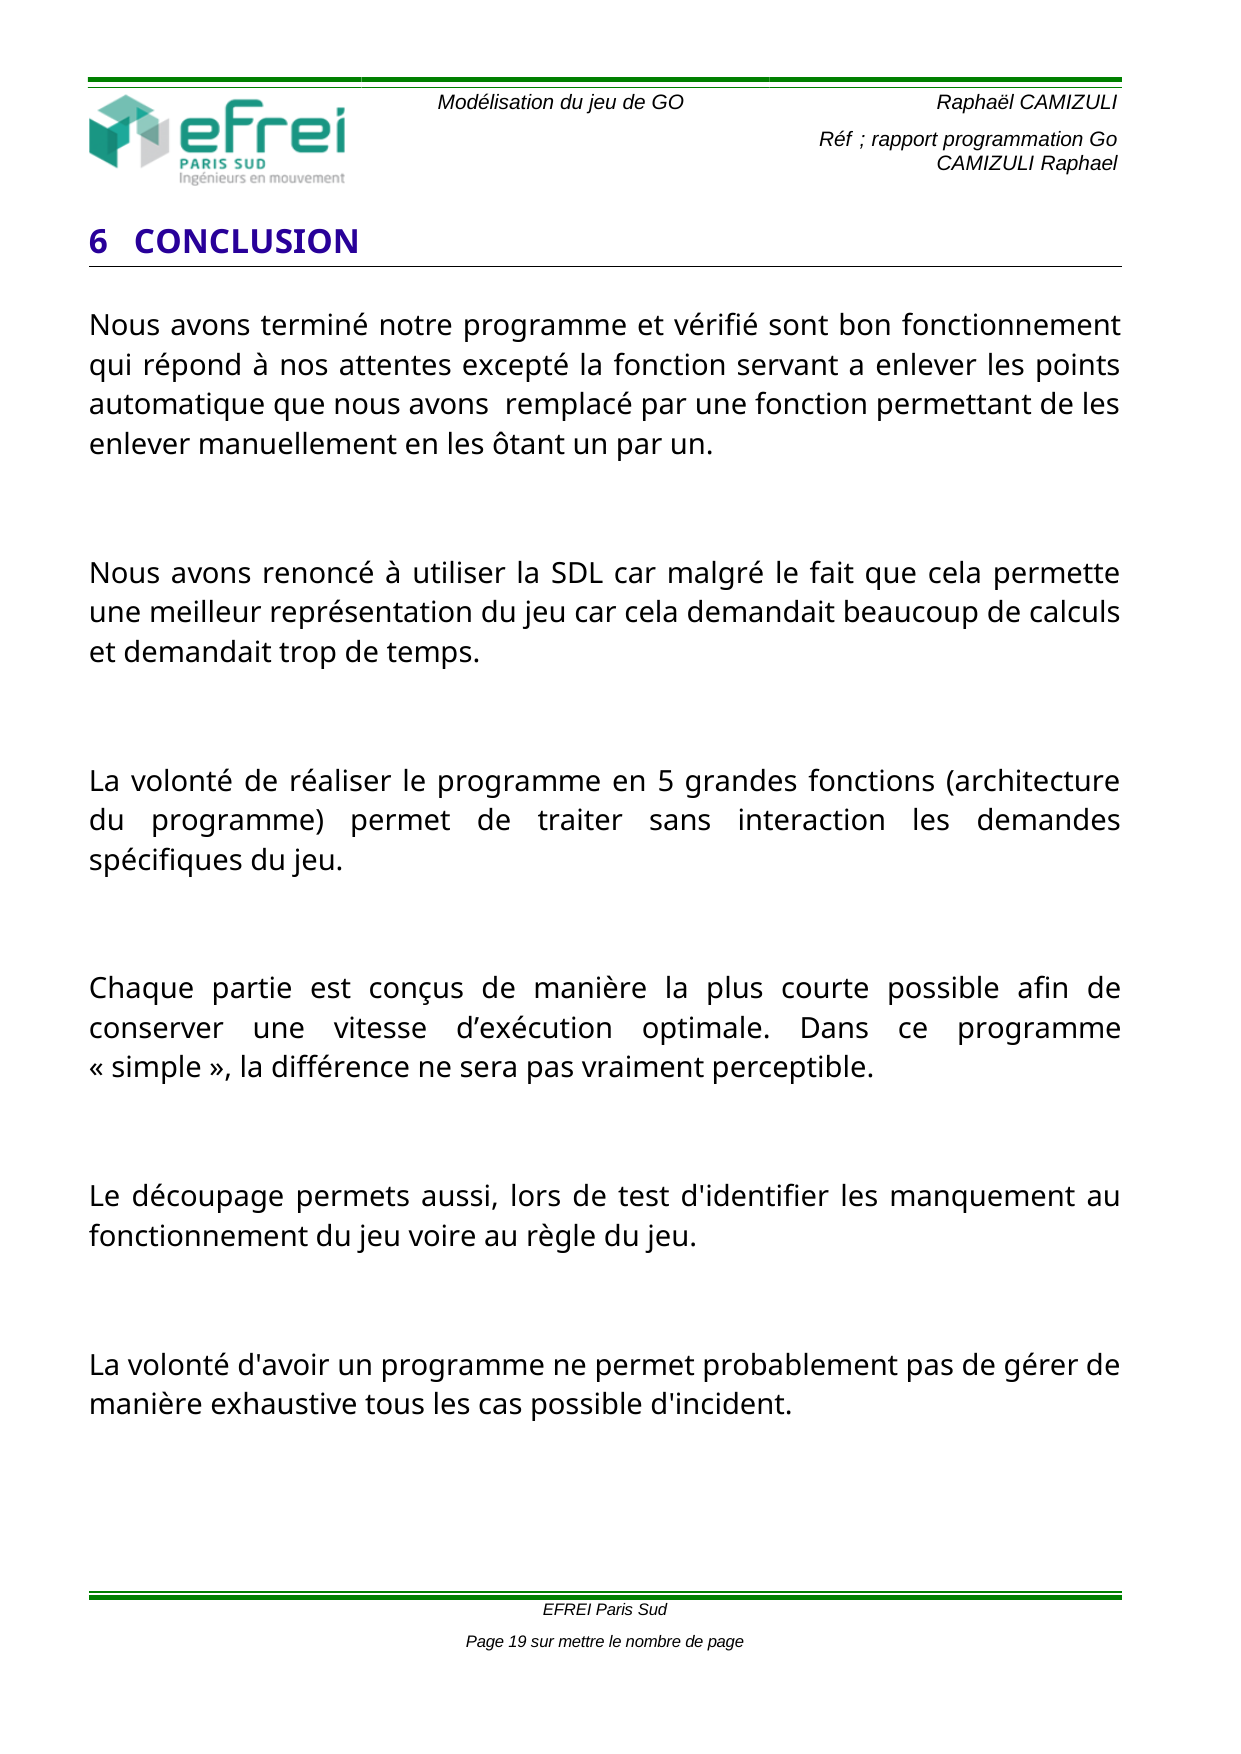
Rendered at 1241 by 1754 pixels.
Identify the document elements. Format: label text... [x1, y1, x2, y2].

text Le découpage permets aussi, lors de test d'identifier les manquement au fonctionnement du jeu voire au règle du jeu. [89, 1176, 1122, 1255]
text Chaque partie est conçus de manière la plus courte possible afin de conserver une vitesse d’exécution optimale. Dans ce programme « simple », la différence ne sera pas vraiment perceptible. [89, 968, 1122, 1086]
picture [89, 94, 350, 187]
subtitle CONCLUSION [89, 218, 1122, 266]
text Nous avons terminé notre programme et vérifié sont bon fonctionnement qui répond à nos attentes excepté la fonction servant a enlever les points automatique que nous avons remplacé par une fonction permettant de les enlever manuellement en les ôtant un par un. [89, 304, 1122, 462]
text La volonté de réaliser le programme en 5 grandes fonctions (architecture du programme) permet de traiter sans interaction les demandes spécifiques du jeu. [89, 760, 1122, 878]
text La volonté d'avoir un programme ne permet probablement pas de gérer de manière exhaustive tous les cas possible d'incident. [89, 1344, 1122, 1423]
text Nous avons renoncé à utiliser la SDL car malgré le fait que cela permette une meilleur représentation du jeu car cela demandait beaucoup de calculs et demandait trop de temps. [89, 552, 1122, 670]
